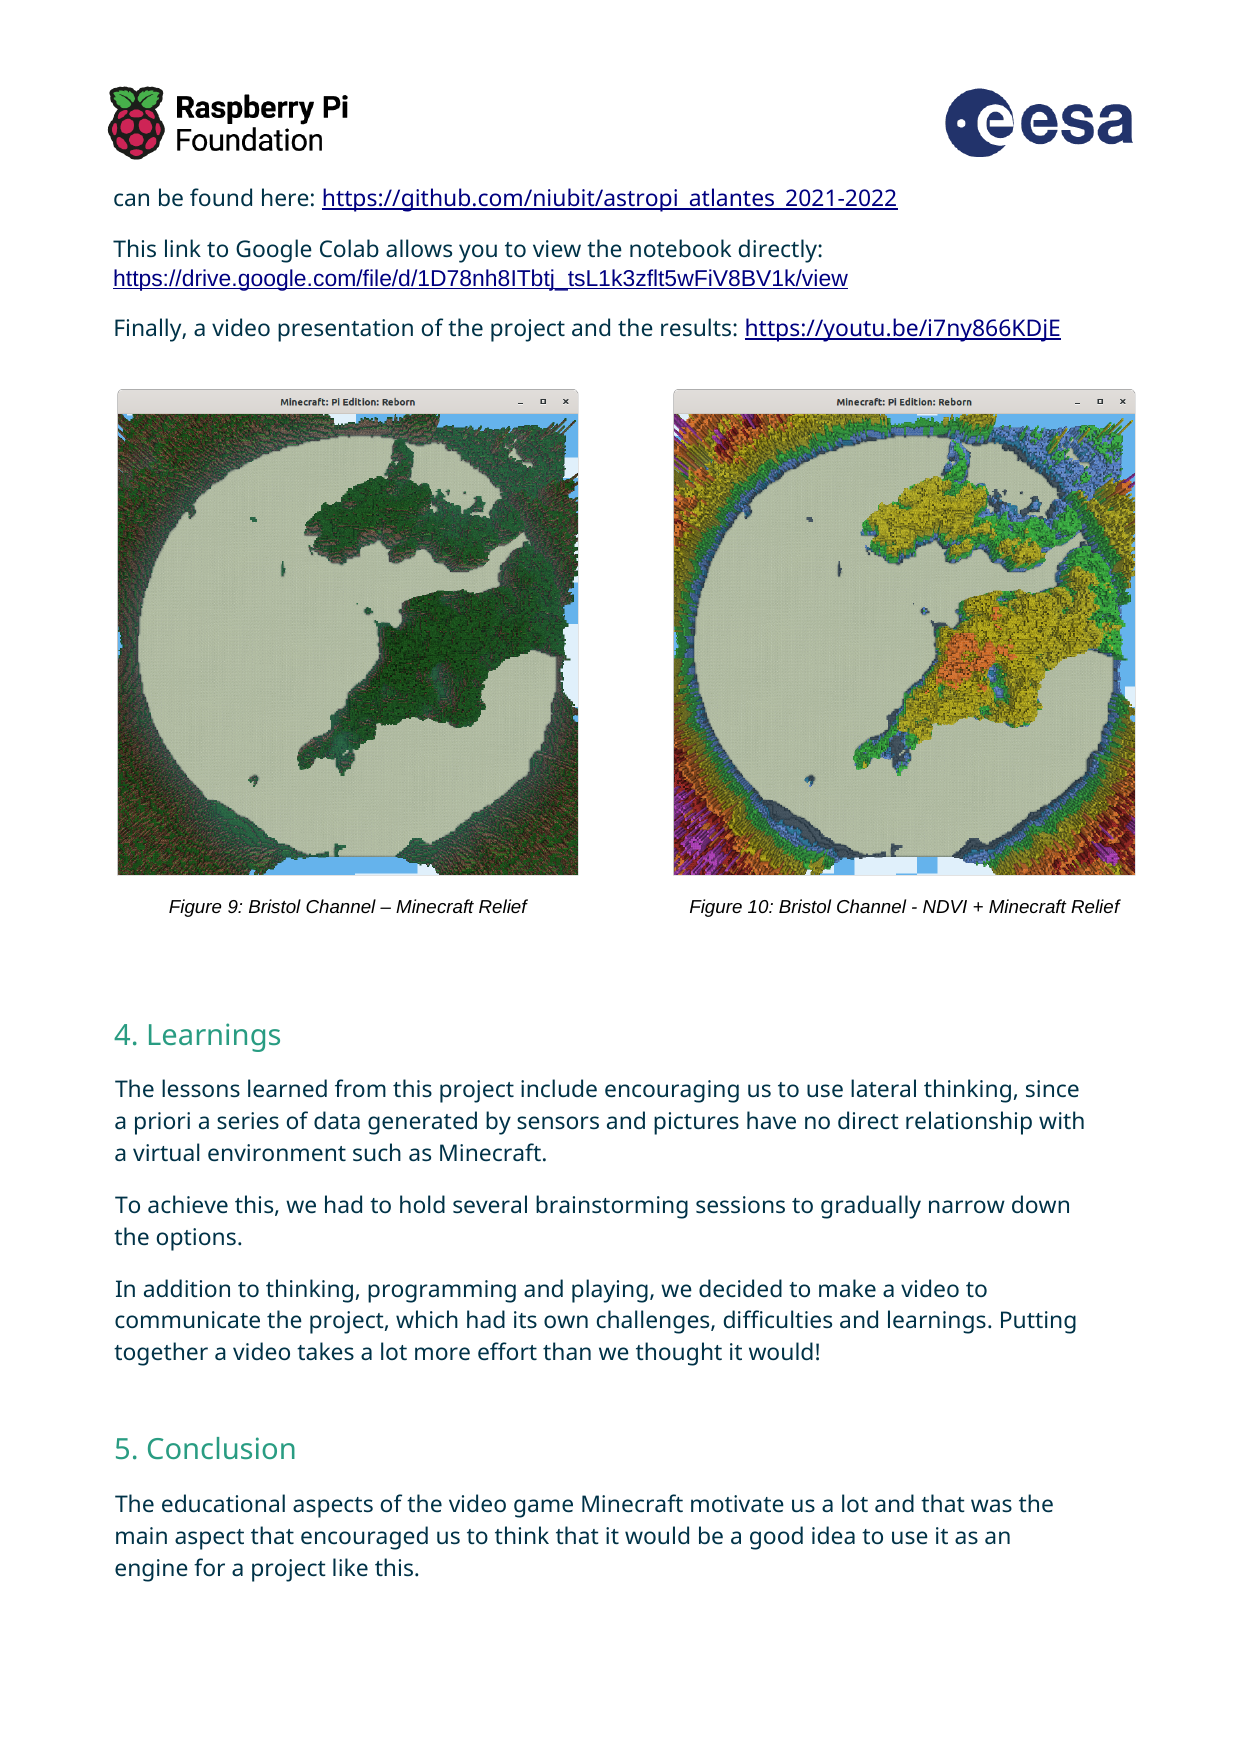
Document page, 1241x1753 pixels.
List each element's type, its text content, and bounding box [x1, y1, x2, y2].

text Figure 10: Bristol Channel - NDVI + Minecraft Relief [668, 881, 1140, 918]
picture [111, 385, 584, 881]
text The educational aspects of the video game Minecraft motivate us a lot and that was the main aspect that encouraged us to think that it would be a good idea to use it as an engine for a project like this. [114, 1488, 1087, 1583]
text 4. Learnings [114, 1014, 1131, 1053]
text This link to Google Colab allows you to view the notebook directly: https://drive.google.com/file/d/1D78nh8ITbtj_tsL1k3zflt5wFiV8BV1k/view [113, 233, 1113, 291]
text Figure 9: Bristol Channel – Minecraft Relief [111, 881, 584, 918]
picture [58, 58, 1169, 186]
picture [667, 385, 1141, 881]
text To achieve this, we had to hold several brainstorming sessions to gradually narrow down the options. [114, 1189, 1087, 1252]
text The lessons learned from this project include encouraging us to use lateral thinking, since a priori a series of data generated by sensors and pictures have no direct relationship with a virtual environment such as Minecraft. [114, 1073, 1087, 1168]
text In addition to thinking, programming and playing, we decided to make a video to communicate the project, which had its own challenges, difficulties and learnings. Putting together a video takes a lot more effort than we thought it would! [114, 1272, 1087, 1367]
text can be found here: https://github.com/niubit/astropi_atlantes_2021-2022 [113, 181, 1113, 213]
text Finally, a video presentation of the project and the results: https://youtu.be/i7ny866KDjE [113, 312, 1113, 343]
text 5. Conclusion [114, 1428, 1131, 1468]
